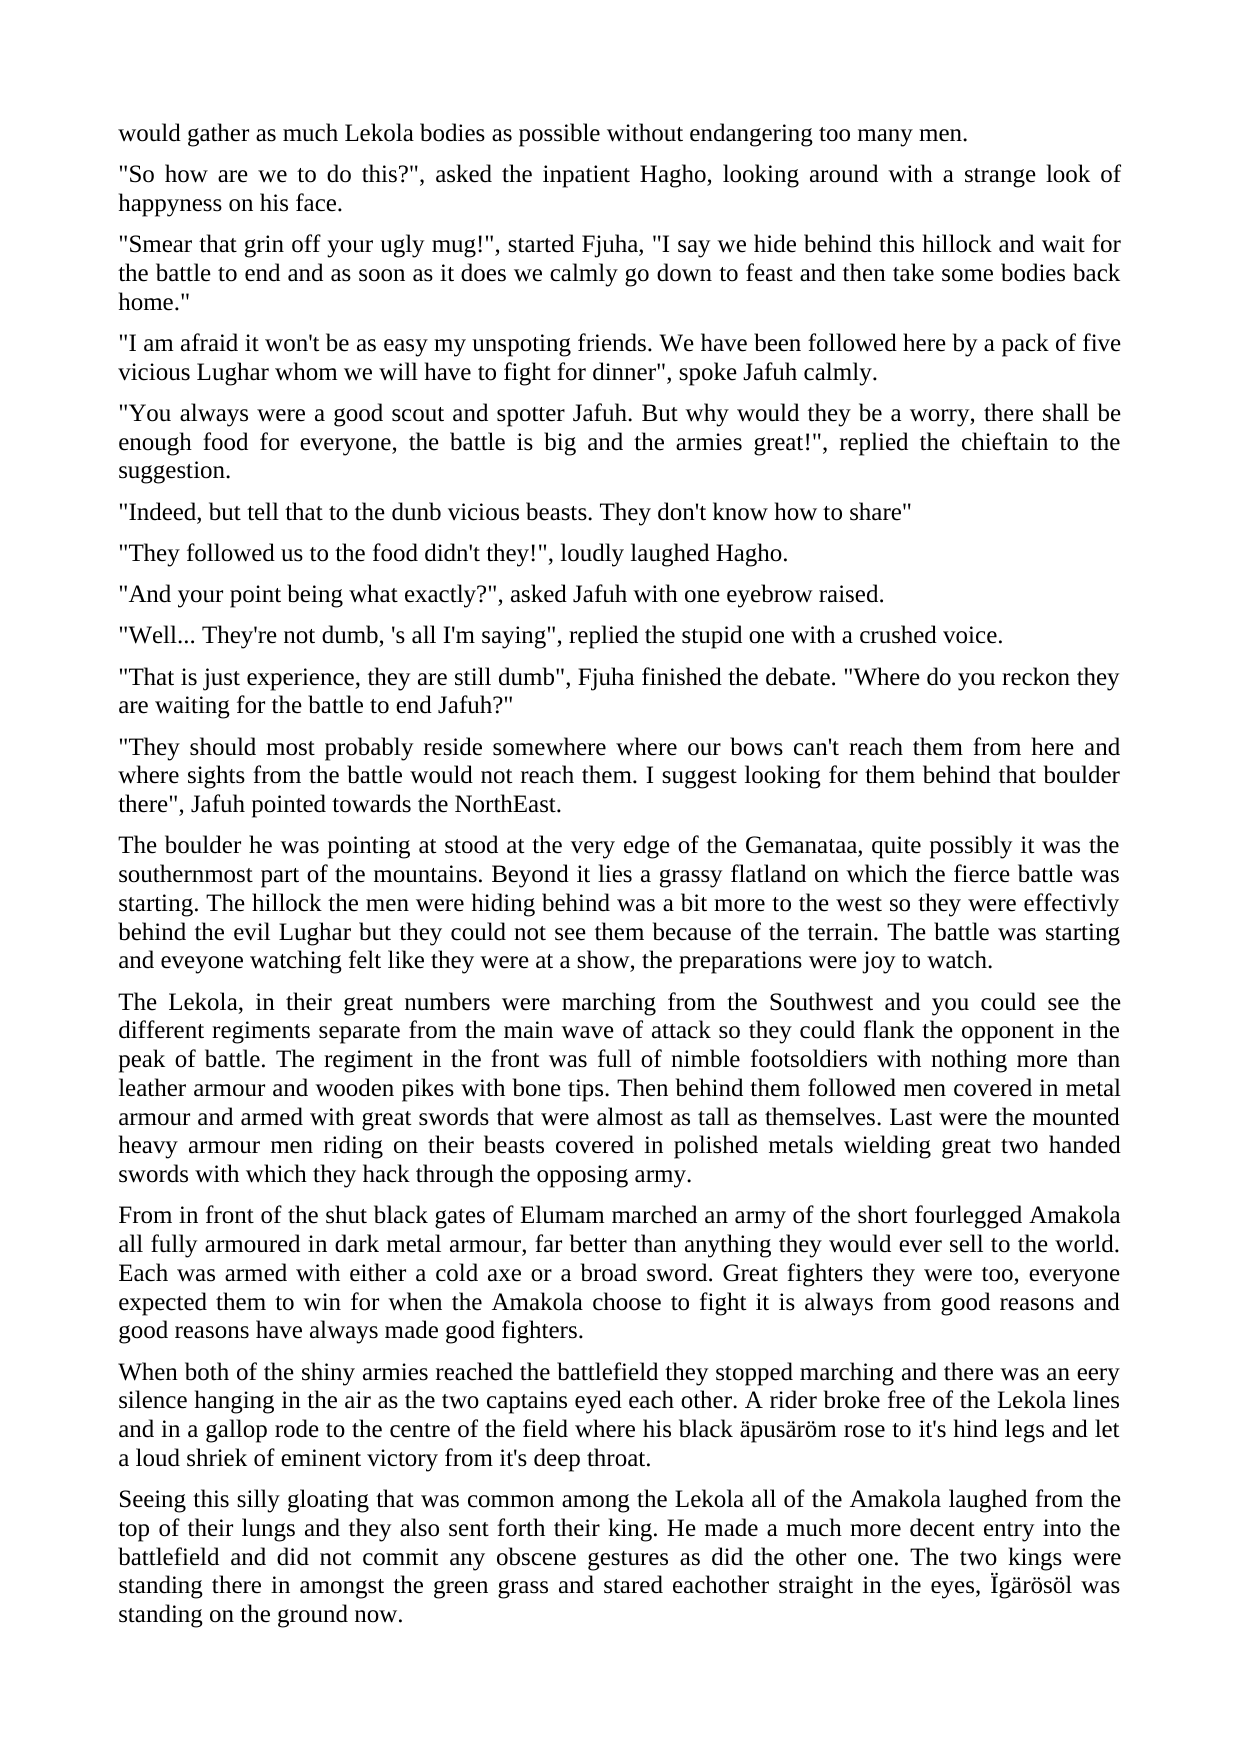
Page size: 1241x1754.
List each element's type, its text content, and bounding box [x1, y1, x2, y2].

text "You always were a good scout and spotter Jafuh. But why would they be a worry, there shall be enough food for everyone, the battle is big and the armies great!", replied the chieftain to the suggestion. [118, 398, 1122, 484]
text The boulder he was pointing at stood at the very edge of the Gemanataa, quite possibly it was the southernmost part of the mountains. Beyond it lies a grassy flatland on which the fierce battle was starting. The hillock the men were hiding behind was a bit more to the west so they were effectivly behind the evil Lughar but they could not see them because of the terrain. The battle was starting and eveyone watching felt like they were at a show, the preparations were joy to watch. [118, 831, 1122, 974]
text "Indeed, but tell that to the dunb vicious beasts. They don't know how to share" [118, 497, 1122, 526]
text From in front of the shut black gates of Elumam marched an army of the short fourlegged Amakola all fully armoured in dark metal armour, far better than anything they would ever sell to the world. Each was armed with either a cold axe or a broad sword. Great fighters they were too, everyone expected them to win for when the Amakola choose to fight it is always from good reasons and good reasons have always made good fighters. [118, 1201, 1122, 1344]
text The Lekola, in their great numbers were marching from the Southwest and you could see the different regiments separate from the main wave of attack so they could flank the opponent in the peak of battle. The regiment in the front was full of nimble footsoldiers with nothing more than leather armour and wooden pikes with bone tips. Then behind them followed men covered in metal armour and armed with great swords that were almost as tall as themselves. Last were the mounted heavy armour men riding on their beasts covered in polished metals wielding great two handed swords with which they hack through the opposing army. [118, 987, 1122, 1188]
text would gather as much Lekola bodies as possible without endangering too many men. [118, 118, 1122, 147]
text "I am afraid it won't be as easy my unspoting friends. We have been followed here by a pack of five vicious Lughar whom we will have to fight for dinner", spoke Jafuh calmly. [118, 328, 1122, 386]
text "Well... They're not dumb, 's all I'm saying", replied the stupid one with a crushed voice. [118, 621, 1122, 649]
text When both of the shiny armies reached the battlefield they stopped marching and there was an eery silence hanging in the air as the two captains eyed each other. A rider broke free of the Lekola lines and in a gallop rode to the centre of the field where his black äpusäröm rose to it's hind legs and let a loud shriek of eminent victory from it's deep throat. [118, 1357, 1122, 1472]
text "So how are we to do this?", asked the inpatient Hagho, looking around with a strange look of happyness on his face. [118, 159, 1122, 217]
text "And your point being what exactly?", asked Jafuh with one eyebrow raised. [118, 579, 1122, 608]
text "They followed us to the food didn't they!", loudly laughed Hagho. [118, 538, 1122, 567]
text "That is just experience, they are still dumb", Fjuha finished the debate. "Where do you reckon they are waiting for the battle to end Jafuh?" [118, 662, 1122, 719]
text "Smear that grin off your ugly mug!", started Fjuha, "I say we hide behind this hillock and wait for the battle to end and as soon as it does we calmly go down to feast and then take some bodies back home." [118, 229, 1122, 316]
text Seeing this silly gloating that was common among the Lekola all of the Amakola laughed from the top of their lungs and they also sent forth their king. He made a much more decent entry into the battlefield and did not commit any obscene gestures as did the other one. The two kings were standing there in amongst the green grass and stared eachother straight in the eyes, Ïgärösöl was standing on the ground now. [118, 1484, 1122, 1628]
text "They should most probably reside somewhere where our bows can't reach them from here and where sights from the battle would not reach them. I suggest looking for them behind that boulder there", Jafuh pointed towards the NorthEast. [118, 732, 1122, 818]
